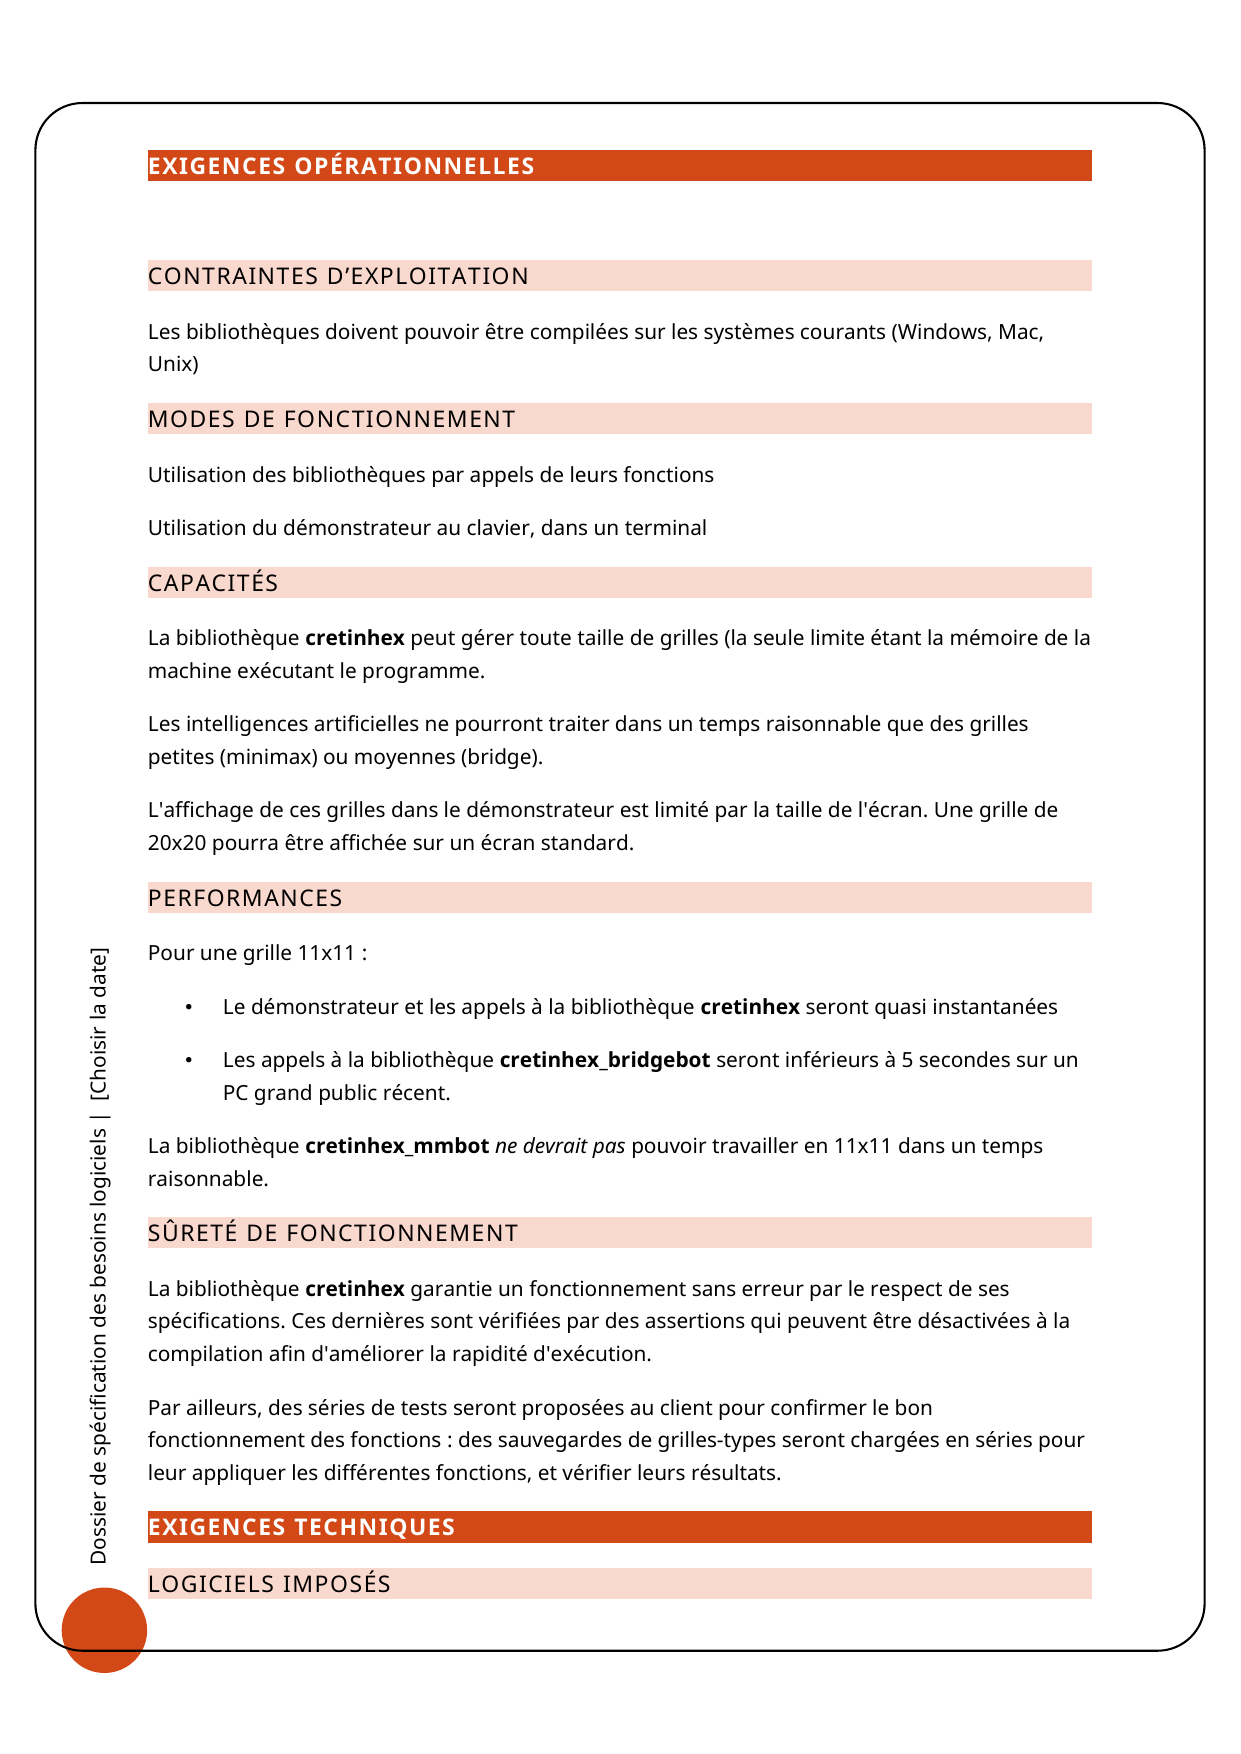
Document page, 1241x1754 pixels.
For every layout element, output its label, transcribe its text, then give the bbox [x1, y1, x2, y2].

list Le démonstrateur et les appels à la bibliothèque cretinhex seront quasi instantanées [185, 992, 1092, 1020]
subtitle Modes de fonctionnement [148, 403, 1092, 434]
subtitle Exigences techniques [148, 1511, 1092, 1543]
text Utilisation du démonstrateur au clavier, dans un terminal [148, 513, 1092, 542]
subtitle Performances [148, 882, 1092, 913]
text Par ailleurs, des séries de tests seront proposées au client pour confirmer le bon fonctionnement des fonctions : des sauvegardes de grilles-types seront chargées en séries pour leur appliquer les différentes fonctions, et vérifier leurs résultats. [148, 1393, 1092, 1486]
subtitle Sûreté de fonctionnement [148, 1217, 1092, 1248]
list Les appels à la bibliothèque cretinhex_bridgebot seront inférieurs à 5 secondes sur un PC grand public récent. [185, 1045, 1092, 1106]
subtitle Logiciels imposés [148, 1568, 1092, 1599]
text La bibliothèque cretinhex_mmbot ne devrait pas pouvoir travailler en 11x11 dans un temps raisonnable. [148, 1131, 1092, 1192]
text La bibliothèque cretinhex peut gérer toute taille de grilles (la seule limite étant la mémoire de la machine exécutant le programme. [148, 623, 1092, 684]
subtitle Exigences opérationnelles [148, 150, 1092, 181]
text Pour une grille 11x11 : [148, 938, 1092, 967]
text L'affichage de ces grilles dans le démonstrateur est limité par la taille de l'écran. Une grille de 20x20 pourra être affichée sur un écran standard. [148, 796, 1092, 857]
text Les bibliothèques doivent pouvoir être compilées sur les systèmes courants (Windows, Mac, Unix) [148, 317, 1092, 378]
text La bibliothèque cretinhex garantie un fonctionnement sans erreur par le respect de ses spécifications. Ces dernières sont vérifiées par des assertions qui peuvent être désactivées à la compilation afin d'améliorer la rapidité d'exécution. [148, 1274, 1092, 1368]
text Les intelligences artificielles ne pourront traiter dans un temps raisonnable que des grilles petites (minimax) ou moyennes (bridge). [148, 709, 1092, 771]
subtitle Capacités [148, 567, 1092, 598]
text Utilisation des bibliothèques par appels de leurs fonctions [148, 460, 1092, 488]
subtitle Contraintes d’exploitation [148, 260, 1092, 291]
